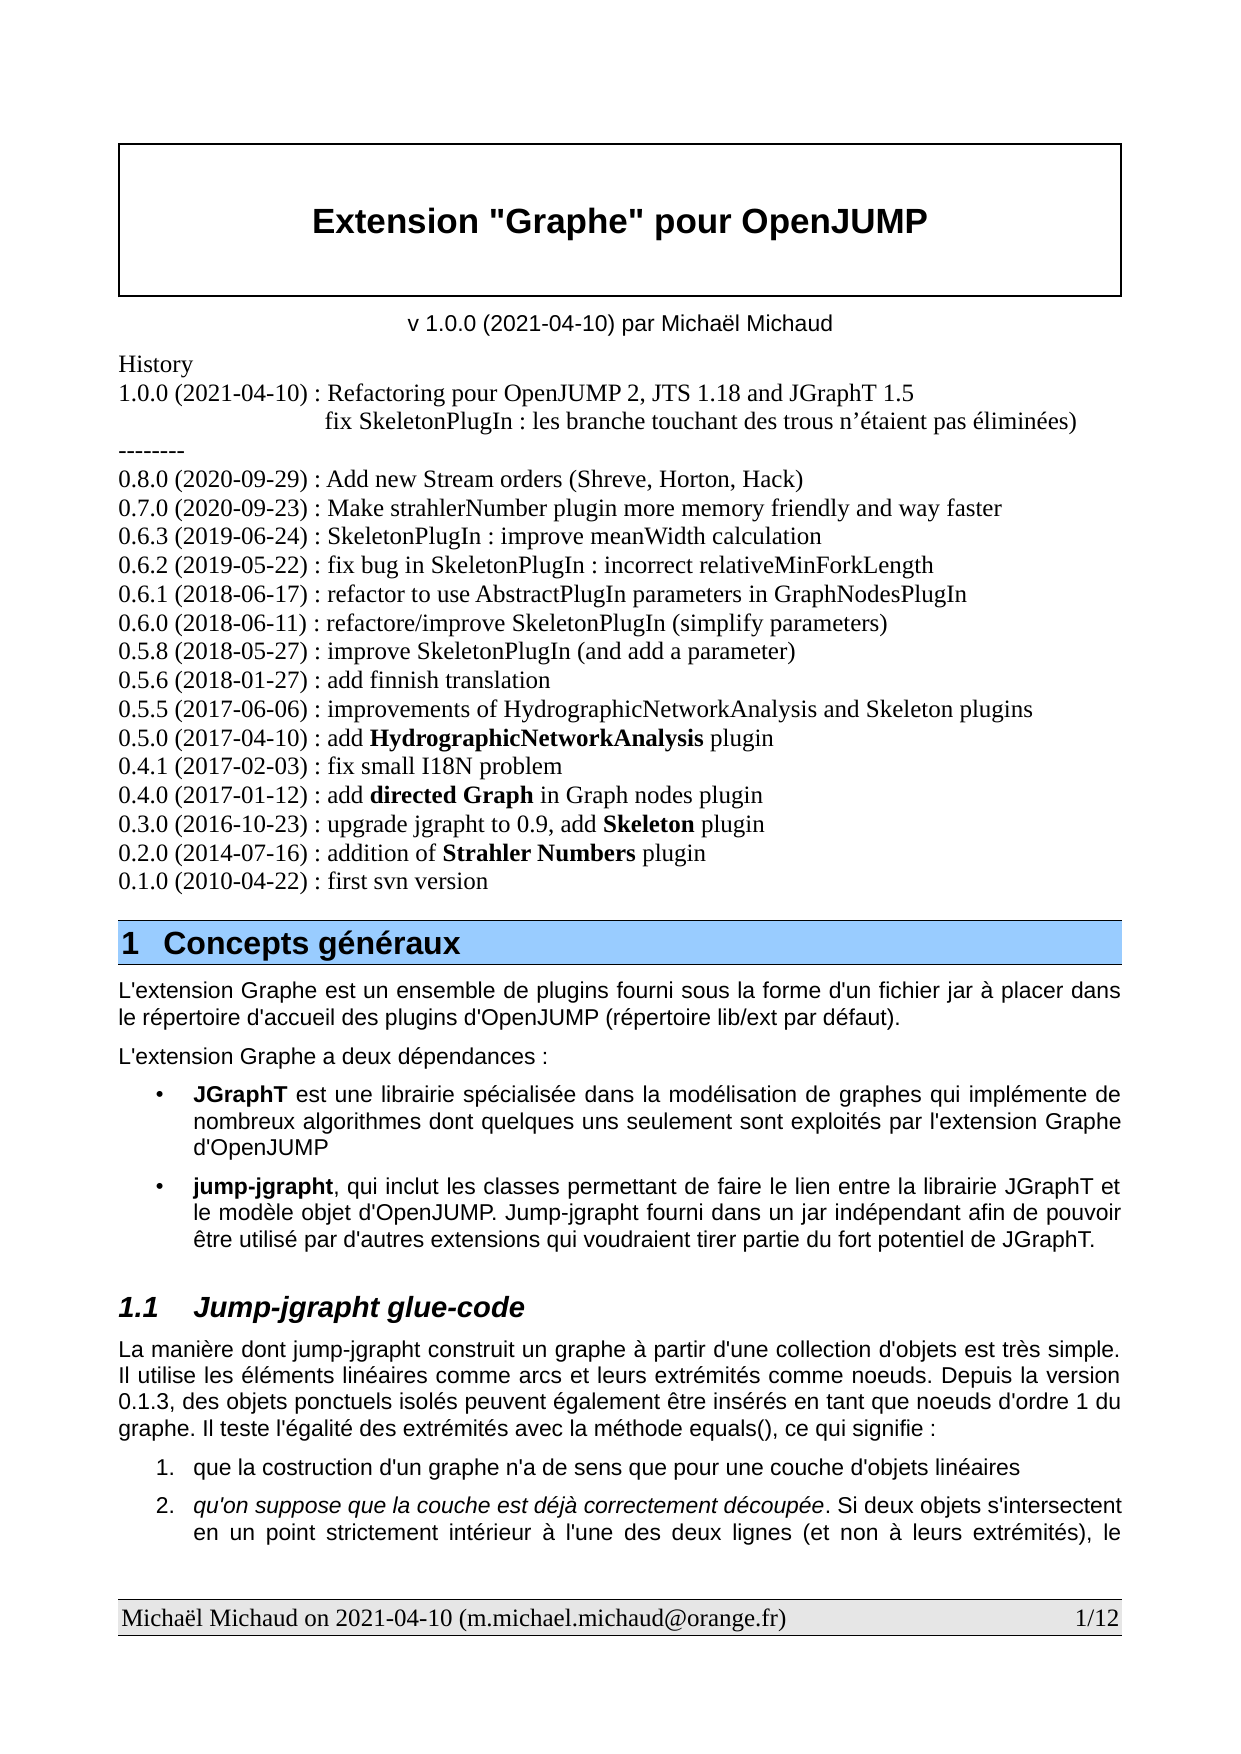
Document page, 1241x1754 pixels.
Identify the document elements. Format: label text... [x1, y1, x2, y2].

text 0.5.6 (2018-01-27) : add finnish translation [118, 665, 1122, 694]
text v 1.0.0 (2021-04-10) par Michaël Michaud [118, 310, 1122, 336]
text 0.5.5 (2017-06-06) : improvements of HydrographicNetworkAnalysis and Skeleton plugins [118, 694, 1122, 723]
text History [118, 349, 1122, 378]
text -------- [118, 435, 1122, 464]
subtitle Extension "Graphe" pour OpenJUMP [120, 145, 1120, 295]
text 0.1.0 (2010-04-22) : first svn version [118, 866, 1122, 895]
subtitle Concepts généraux [118, 921, 1122, 964]
text 0.5.0 (2017-04-10) : add HydrographicNetworkAnalysis plugin [118, 723, 1122, 751]
list JGraphT est une librairie spécialisée dans la modélisation de graphes qui implémente de nombreux algorithmes dont quelques uns seulement sont exploités par l'extension Graphe d'OpenJUMP [156, 1081, 1122, 1161]
text 0.8.0 (2020-09-29) : Add new Stream orders (Shreve, Horton, Hack) [118, 464, 1122, 493]
text L'extension Graphe a deux dépendances : [118, 1043, 1122, 1069]
list jump-jgrapht, qui inclut les classes permettant de faire le lien entre la librairie JGraphT et le modèle objet d'OpenJUMP. Jump-jgrapht fourni dans un jar indépendant afin de pouvoir être utilisé par d'autres extensions qui voudraient tirer partie du fort potentiel de JGraphT. [156, 1173, 1122, 1252]
text fix SkeletonPlugIn : les branche touchant des trous n’étaient pas éliminées) [118, 406, 1122, 435]
text 0.6.0 (2018-06-11) : refactore/improve SkeletonPlugIn (simplify parameters) [118, 608, 1122, 636]
text 0.2.0 (2014-07-16) : addition of Strahler Numbers plugin [118, 838, 1122, 866]
list que la costruction d'un graphe n'a de sens que pour une couche d'objets linéaires [156, 1453, 1122, 1480]
text 1.0.0 (2021-04-10) : Refactoring pour OpenJUMP 2, JTS 1.18 and JGraphT 1.5 [118, 378, 1122, 406]
text 0.5.8 (2018-05-27) : improve SkeletonPlugIn (and add a parameter) [118, 636, 1122, 665]
text 0.4.0 (2017-01-12) : add directed Graph in Graph nodes plugin [118, 780, 1122, 809]
subtitle Jump-jgrapht glue-code [118, 1289, 1122, 1323]
text 0.4.1 (2017-02-03) : fix small I18N problem [118, 751, 1122, 780]
text 0.3.0 (2016-10-23) : upgrade jgrapht to 0.9, add Skeleton plugin [118, 809, 1122, 838]
text L'extension Graphe est un ensemble de plugins fourni sous la forme d'un fichier jar à placer dans le répertoire d'accueil des plugins d'OpenJUMP (répertoire lib/ext par défaut). [118, 977, 1122, 1030]
list qu'on suppose que la couche est déjà correctement découpée. Si deux objets s'intersectent en un point strictement intérieur à l'une des deux lignes (et non à leurs extrémités), le [156, 1492, 1122, 1545]
text La manière dont jump-jgrapht construit un graphe à partir d'une collection d'objets est très simple. Il utilise les éléments linéaires comme arcs et leurs extrémités comme noeuds. Depuis la version 0.1.3, des objets ponctuels isolés peuvent également être insérés en tant que noeuds d'ordre 1 du graphe. Il teste l'égalité des extrémités avec la méthode equals(), ce qui signifie : [118, 1336, 1122, 1441]
text 0.7.0 (2020-09-23) : Make strahlerNumber plugin more memory friendly and way faster 0.6.3 (2019-06-24) : SkeletonPlugIn : improve meanWidth calculation 0.6.2 (2019-05-22) : fix bug in SkeletonPlugIn : incorrect relativeMinForkLength 0.6.1 (2018-06-17) : refactor to use AbstractPlugIn parameters in GraphNodesPlugIn [118, 493, 1122, 608]
